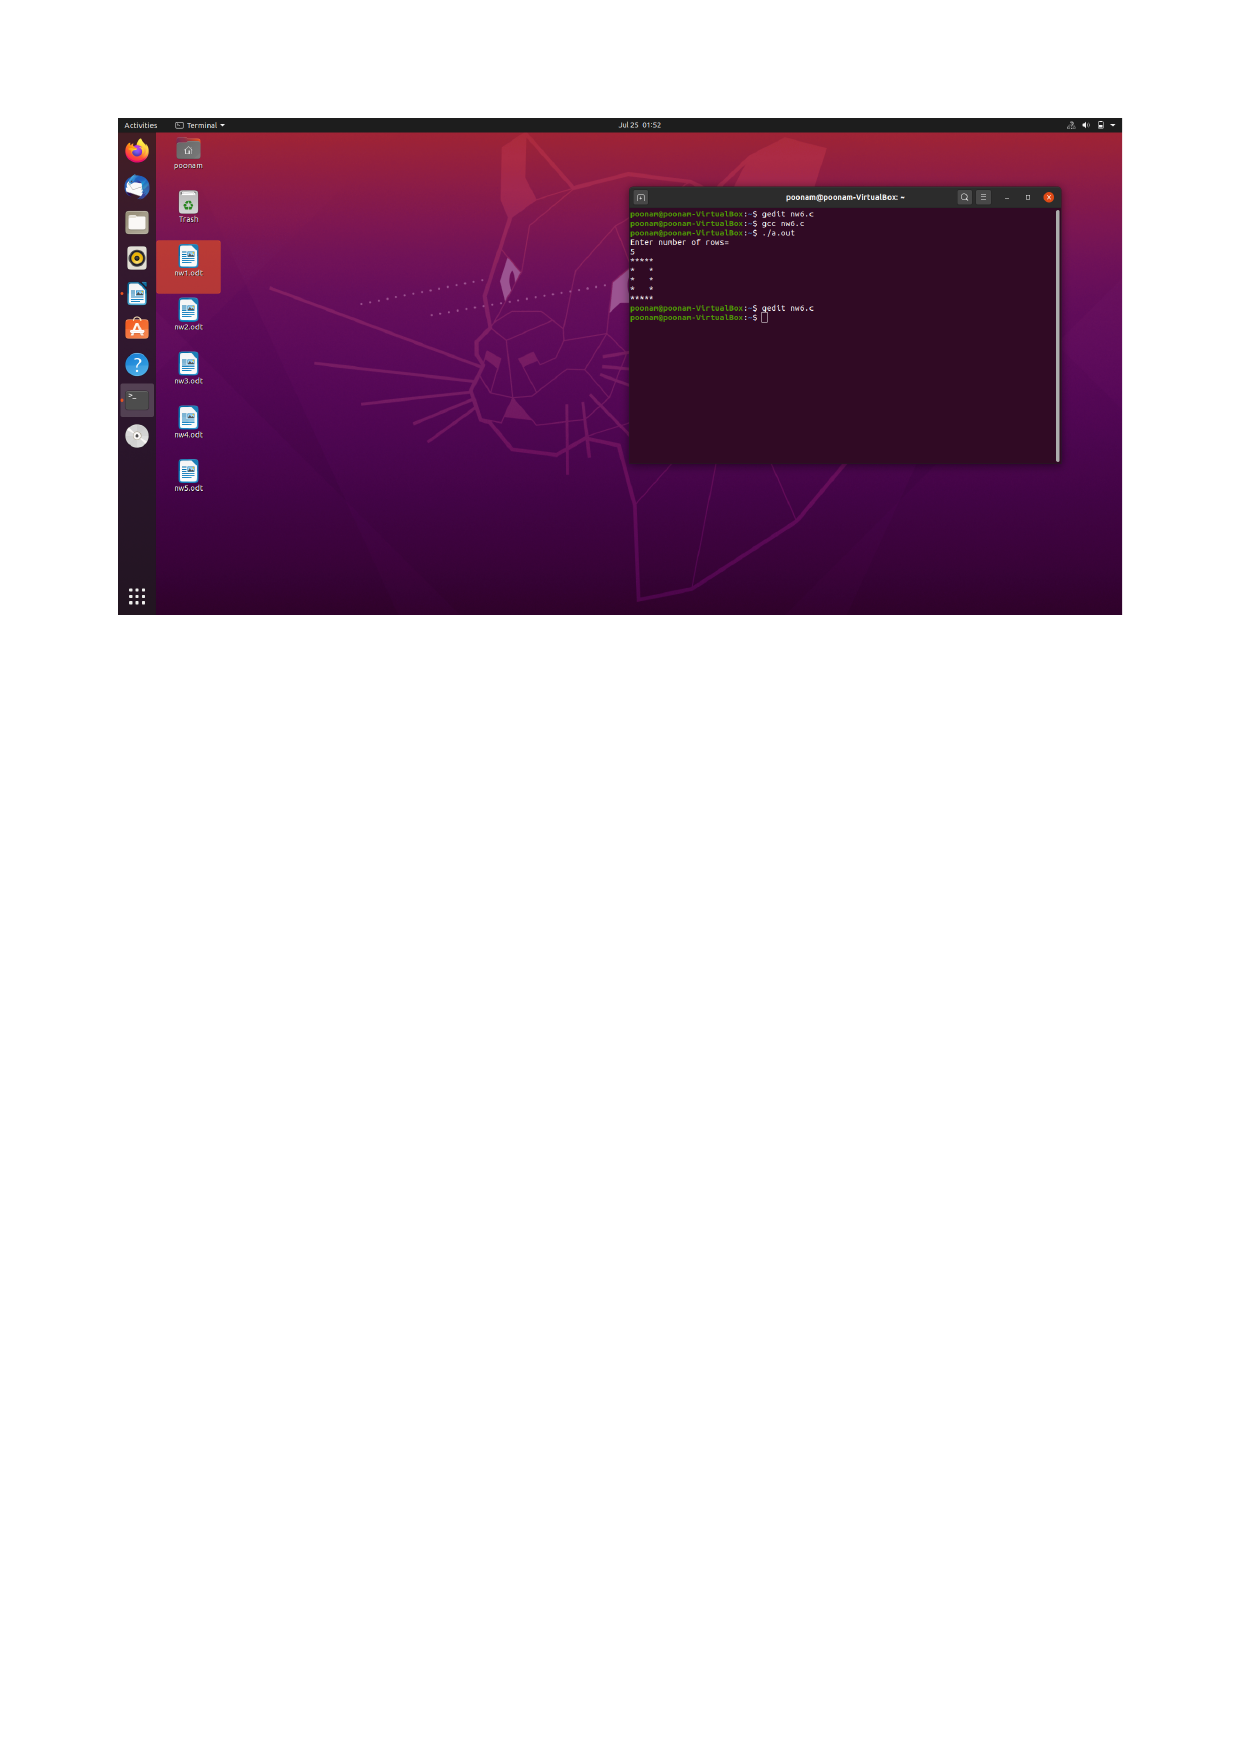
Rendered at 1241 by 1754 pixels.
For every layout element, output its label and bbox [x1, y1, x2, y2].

picture [118, 118, 1123, 615]
